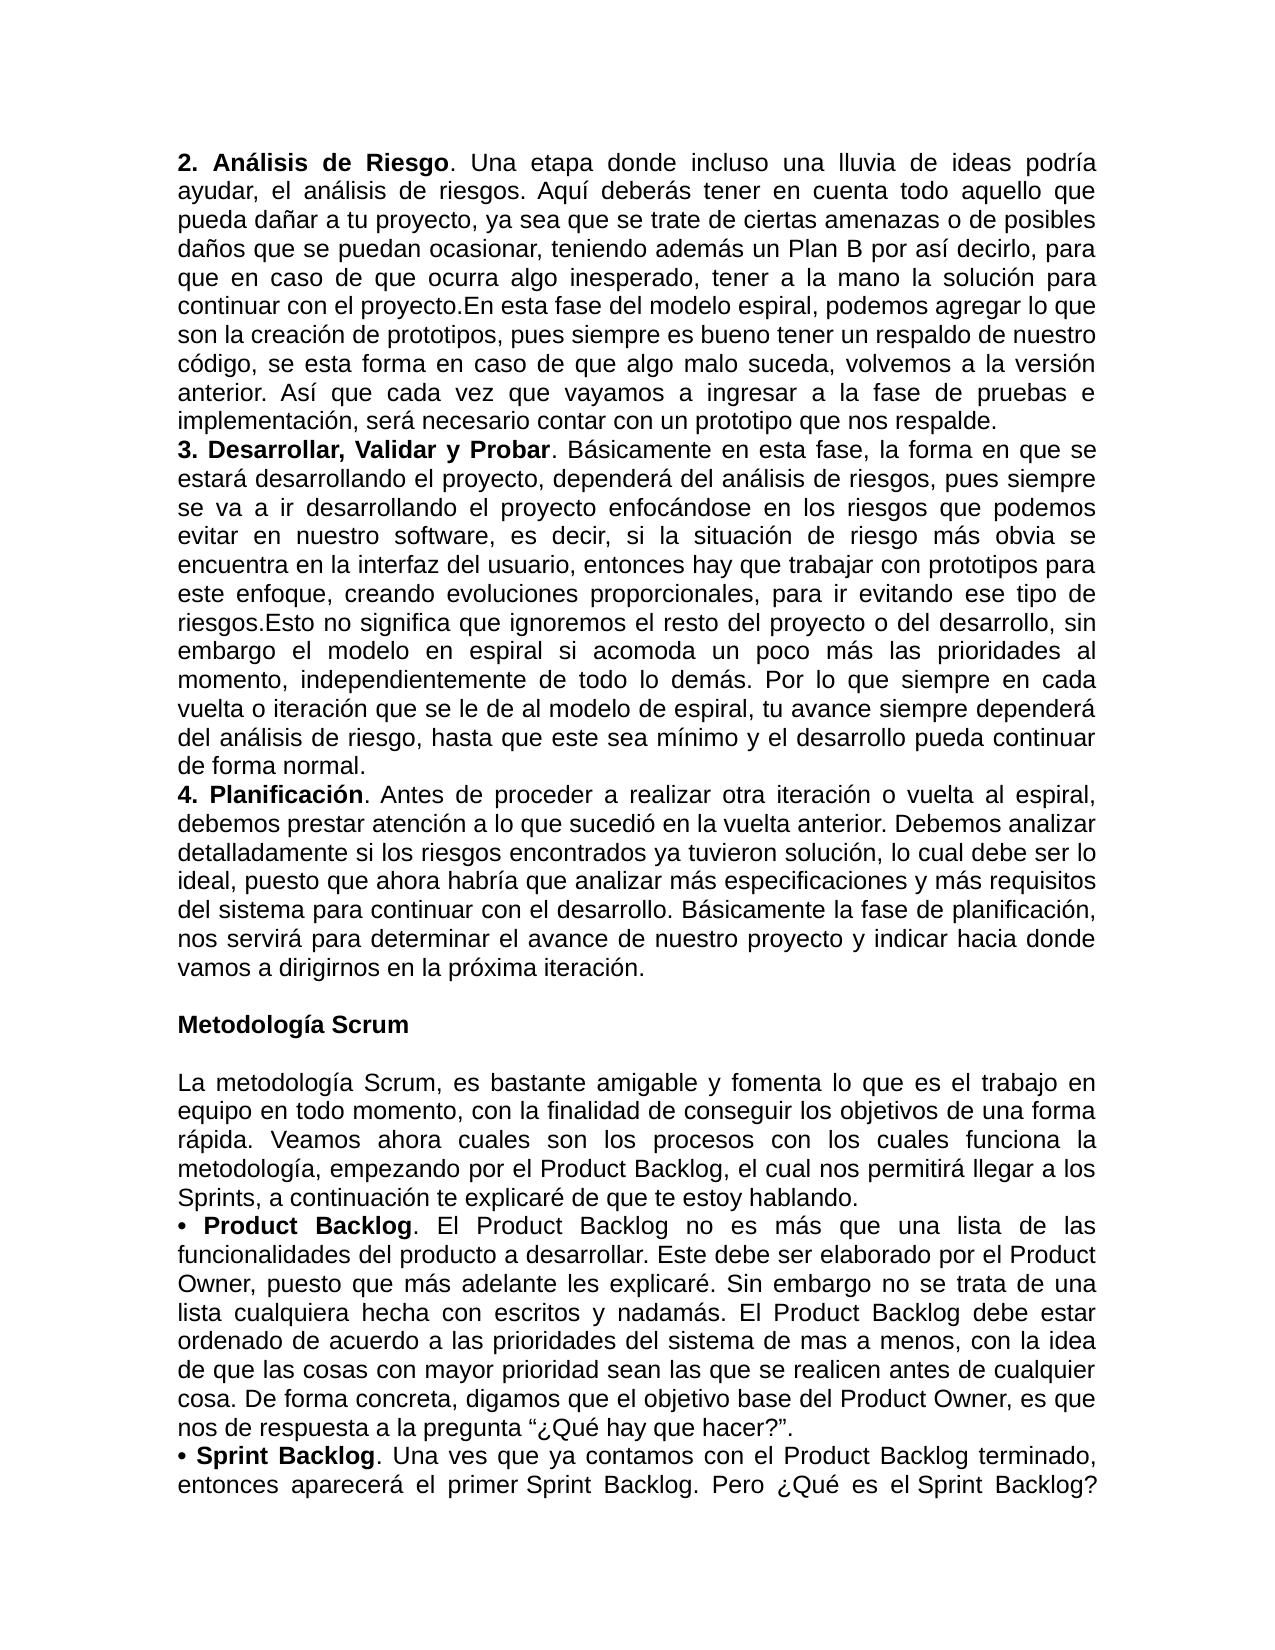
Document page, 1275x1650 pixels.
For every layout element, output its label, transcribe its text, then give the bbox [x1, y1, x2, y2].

text Metodología Scrum [177, 1010, 1098, 1039]
text 4. Planificación. Antes de proceder a realizar otra iteración o vuelta al espiral, debemos prestar atención a lo que sucedió en la vuelta anterior. Debemos analizar detalladamente si los riesgos encontrados ya tuvieron solución, lo cual debe ser lo ideal, puesto que ahora habría que analizar más especificaciones y más requisitos del sistema para continuar con el desarrollo. Básicamente la fase de planificación, nos servirá para determinar el avance de nuestro proyecto y indicar hacia donde vamos a dirigirnos en la próxima iteración. [177, 780, 1098, 981]
text 2. Análisis de Riesgo. Una etapa donde incluso una lluvia de ideas podría ayudar, el análisis de riesgos. Aquí deberás tener en cuenta todo aquello que pueda dañar a tu proyecto, ya sea que se trate de ciertas amenazas o de posibles daños que se puedan ocasionar, teniendo además un Plan B por así decirlo, para que en caso de que ocurra algo inesperado, tener a la mano la solución para continuar con el proyecto.En esta fase del modelo espiral, podemos agregar lo que son la creación de prototipos, pues siempre es bueno tener un respaldo de nuestro código, se esta forma en caso de que algo malo suceda, volvemos a la versión anterior. Así que cada vez que vayamos a ingresar a la fase de pruebas e implementación, será necesario contar con un prototipo que nos respalde. [177, 148, 1098, 435]
text La metodología Scrum, es bastante amigable y fomenta lo que es el trabajo en equipo en todo momento, con la finalidad de conseguir los objetivos de una forma rápida. Veamos ahora cuales son los procesos con los cuales funciona la metodología, empezando por el Product Backlog, el cual nos permitirá llegar a los Sprints, a continuación te explicaré de que te estoy hablando. [177, 1068, 1098, 1211]
text • Sprint Backlog. Una ves que ya contamos con el Product Backlog terminado, entonces aparecerá el primer Sprint Backlog. Pero ¿Qué es el Sprint Backlog? [177, 1441, 1098, 1499]
text • Product Backlog. El Product Backlog no es más que una lista de las funcionalidades del producto a desarrollar. Este debe ser elaborado por el Product Owner, puesto que más adelante les explicaré. Sin embargo no se trata de una lista cualquiera hecha con escritos y nadamás. El Product Backlog debe estar ordenado de acuerdo a las prioridades del sistema de mas a menos, con la idea de que las cosas con mayor prioridad sean las que se realicen antes de cualquier cosa. De forma concreta, digamos que el objetivo base del Product Owner, es que nos de respuesta a la pregunta “¿Qué hay que hacer?”. [177, 1211, 1098, 1441]
text 3. Desarrollar, Validar y Probar. Básicamente en esta fase, la forma en que se estará desarrollando el proyecto, dependerá del análisis de riesgos, pues siempre se va a ir desarrollando el proyecto enfocándose en los riesgos que podemos evitar en nuestro software, es decir, si la situación de riesgo más obvia se encuentra en la interfaz del usuario, entonces hay que trabajar con prototipos para este enfoque, creando evoluciones proporcionales, para ir evitando ese tipo de riesgos.Esto no significa que ignoremos el resto del proyecto o del desarrollo, sin embargo el modelo en espiral si acomoda un poco más las prioridades al momento, independientemente de todo lo demás. Por lo que siempre en cada vuelta o iteración que se le de al modelo de espiral, tu avance siempre dependerá del análisis de riesgo, hasta que este sea mínimo y el desarrollo pueda continuar de forma normal. [177, 435, 1098, 780]
